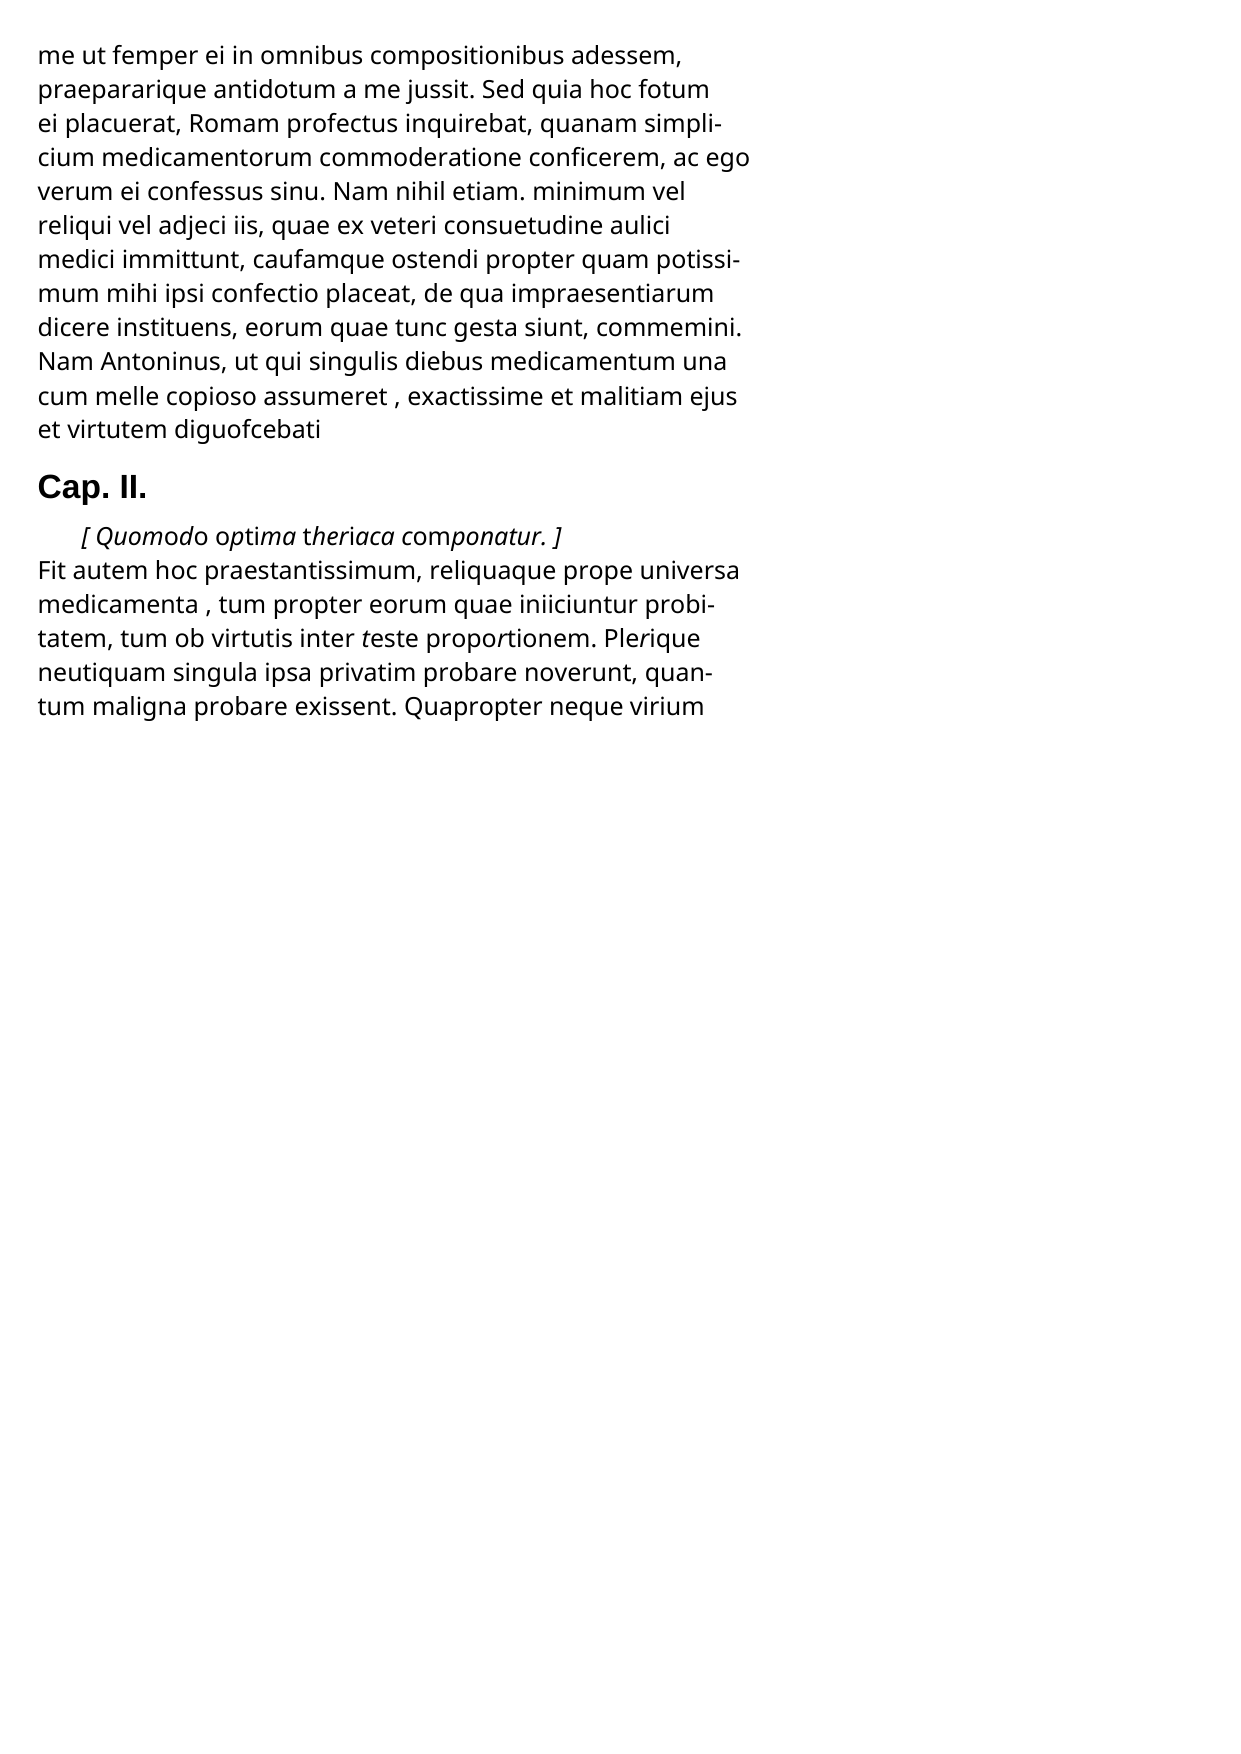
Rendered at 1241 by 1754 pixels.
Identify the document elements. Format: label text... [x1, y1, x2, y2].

subtitle Cap. II. [37, 467, 1203, 506]
text [ Quomodo optima theriaca componatur. ] Fit autem hoc praestantissimum, reliquaque prope universa medicamenta , tum propter eorum quae iniiciuntur probi- tatem, tum ob virtutis inter teste proportionem. Plerique neutiquam singula ipsa privatim probare noverunt, quan- tum maligna probare exissent. Quapropter neque virium [37, 518, 1203, 723]
text me ut femper ei in omnibus compositionibus adessem, praepararique antidotum a me jussit. Sed quia hoc fotum ei placuerat, Romam profectus inquirebat, quanam simpli- cium medicamentorum commoderatione conficerem, ac ego verum ei confessus sinu. Nam nihil etiam. minimum vel reliqui vel adjeci iis, quae ex veteri consuetudine aulici medici immittunt, caufamque ostendi propter quam potissi- mum mihi ipsi confectio placeat, de qua impraesentiarum dicere instituens, eorum quae tunc gesta siunt, commemini. Nam Antoninus, ut qui singulis diebus medicamentum una cum melle copioso assumeret , exactissime et malitiam ejus et virtutem diguofcebati [37, 37, 1203, 446]
